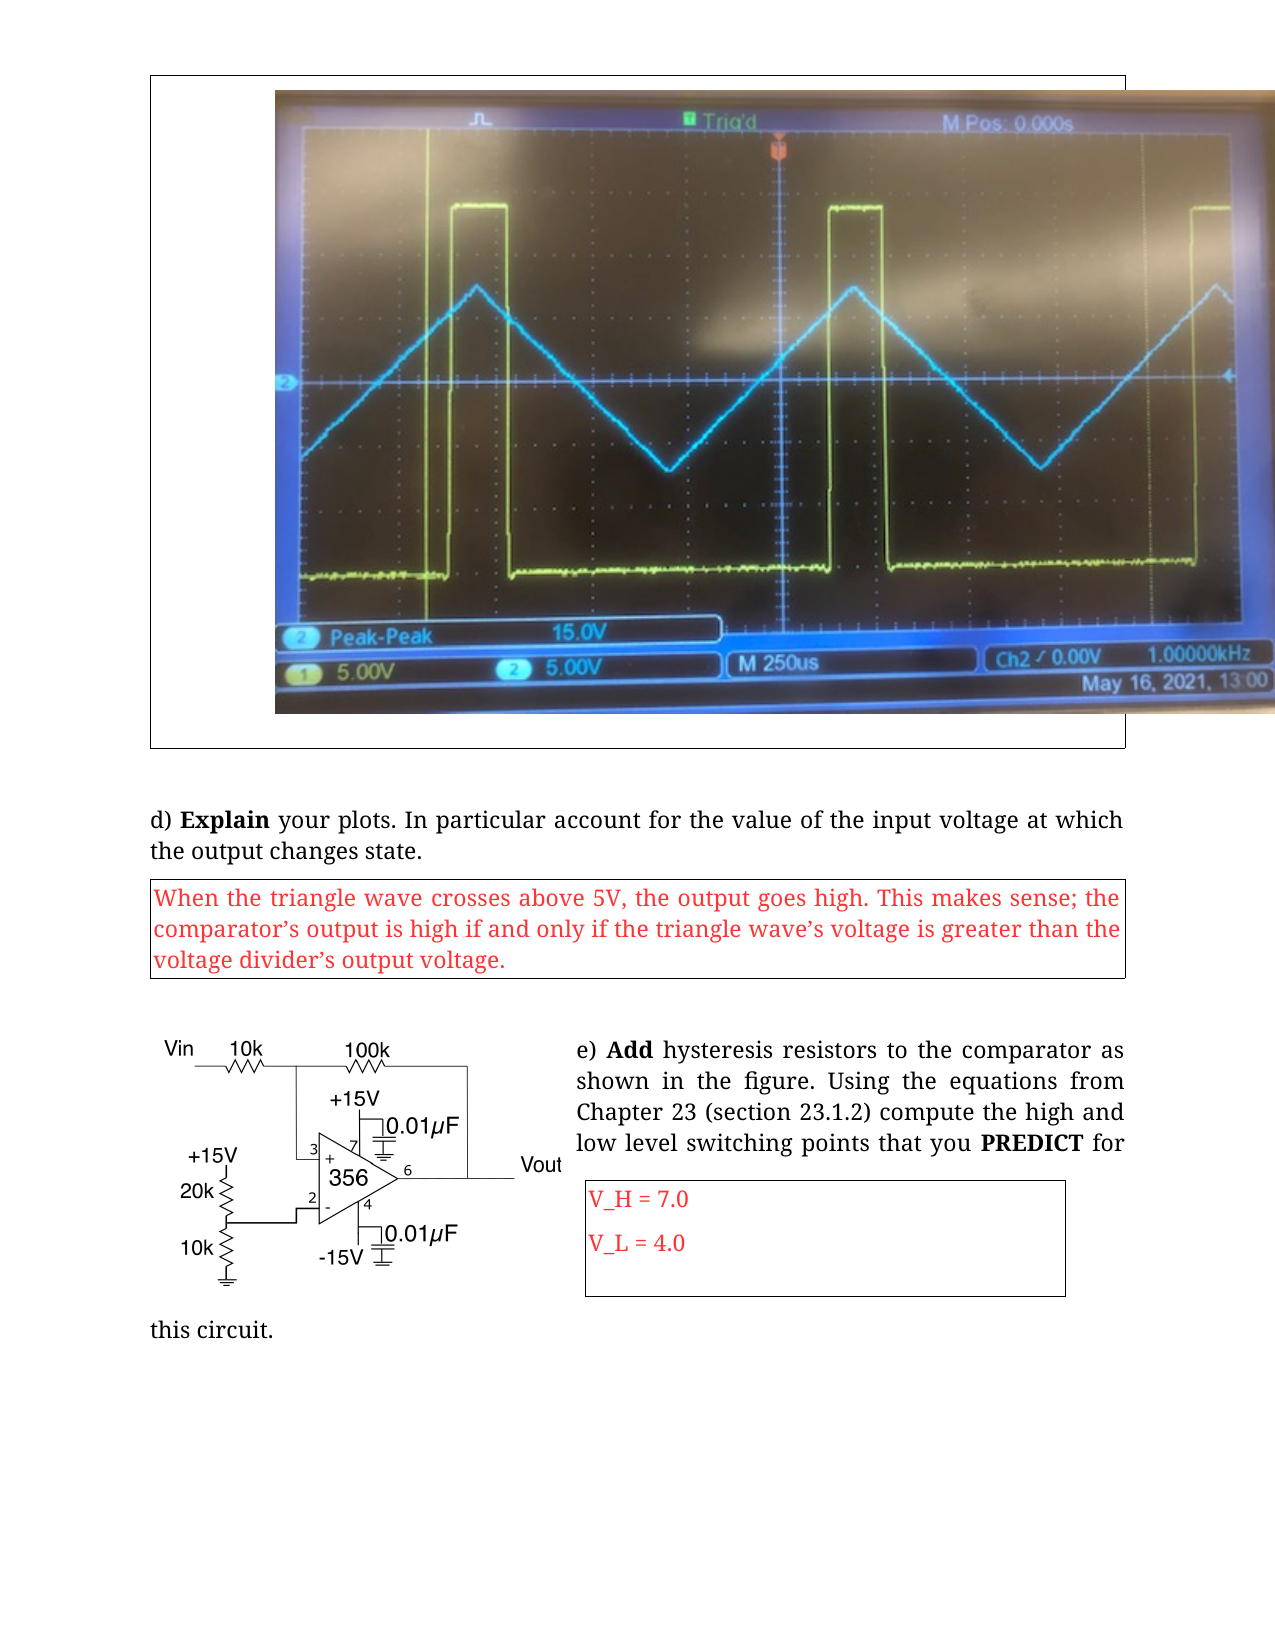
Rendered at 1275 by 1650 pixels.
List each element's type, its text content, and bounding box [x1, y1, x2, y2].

text V_H = 7.0 [588, 1183, 1062, 1214]
text e) Add hysteresis resistors to the comparator as shown in the figure. Using the equations from Chapter 23 (section 23.1.2) compute the high and low level switching points that you PREDICT for this circuit. [150, 1034, 1125, 1345]
picture [275, 90, 1275, 714]
picture [151, 1040, 562, 1286]
text When the triangle wave crosses above 5V, the output goes high. This makes sense; the comparator’s output is high if and only if the triangle wave’s voltage is greater than the voltage divider’s output voltage. [151, 880, 1125, 978]
text V_L = 4.0 [588, 1227, 1062, 1258]
text d) Explain your plots. In particular account for the value of the input voltage at which the output changes state. [150, 804, 1125, 866]
